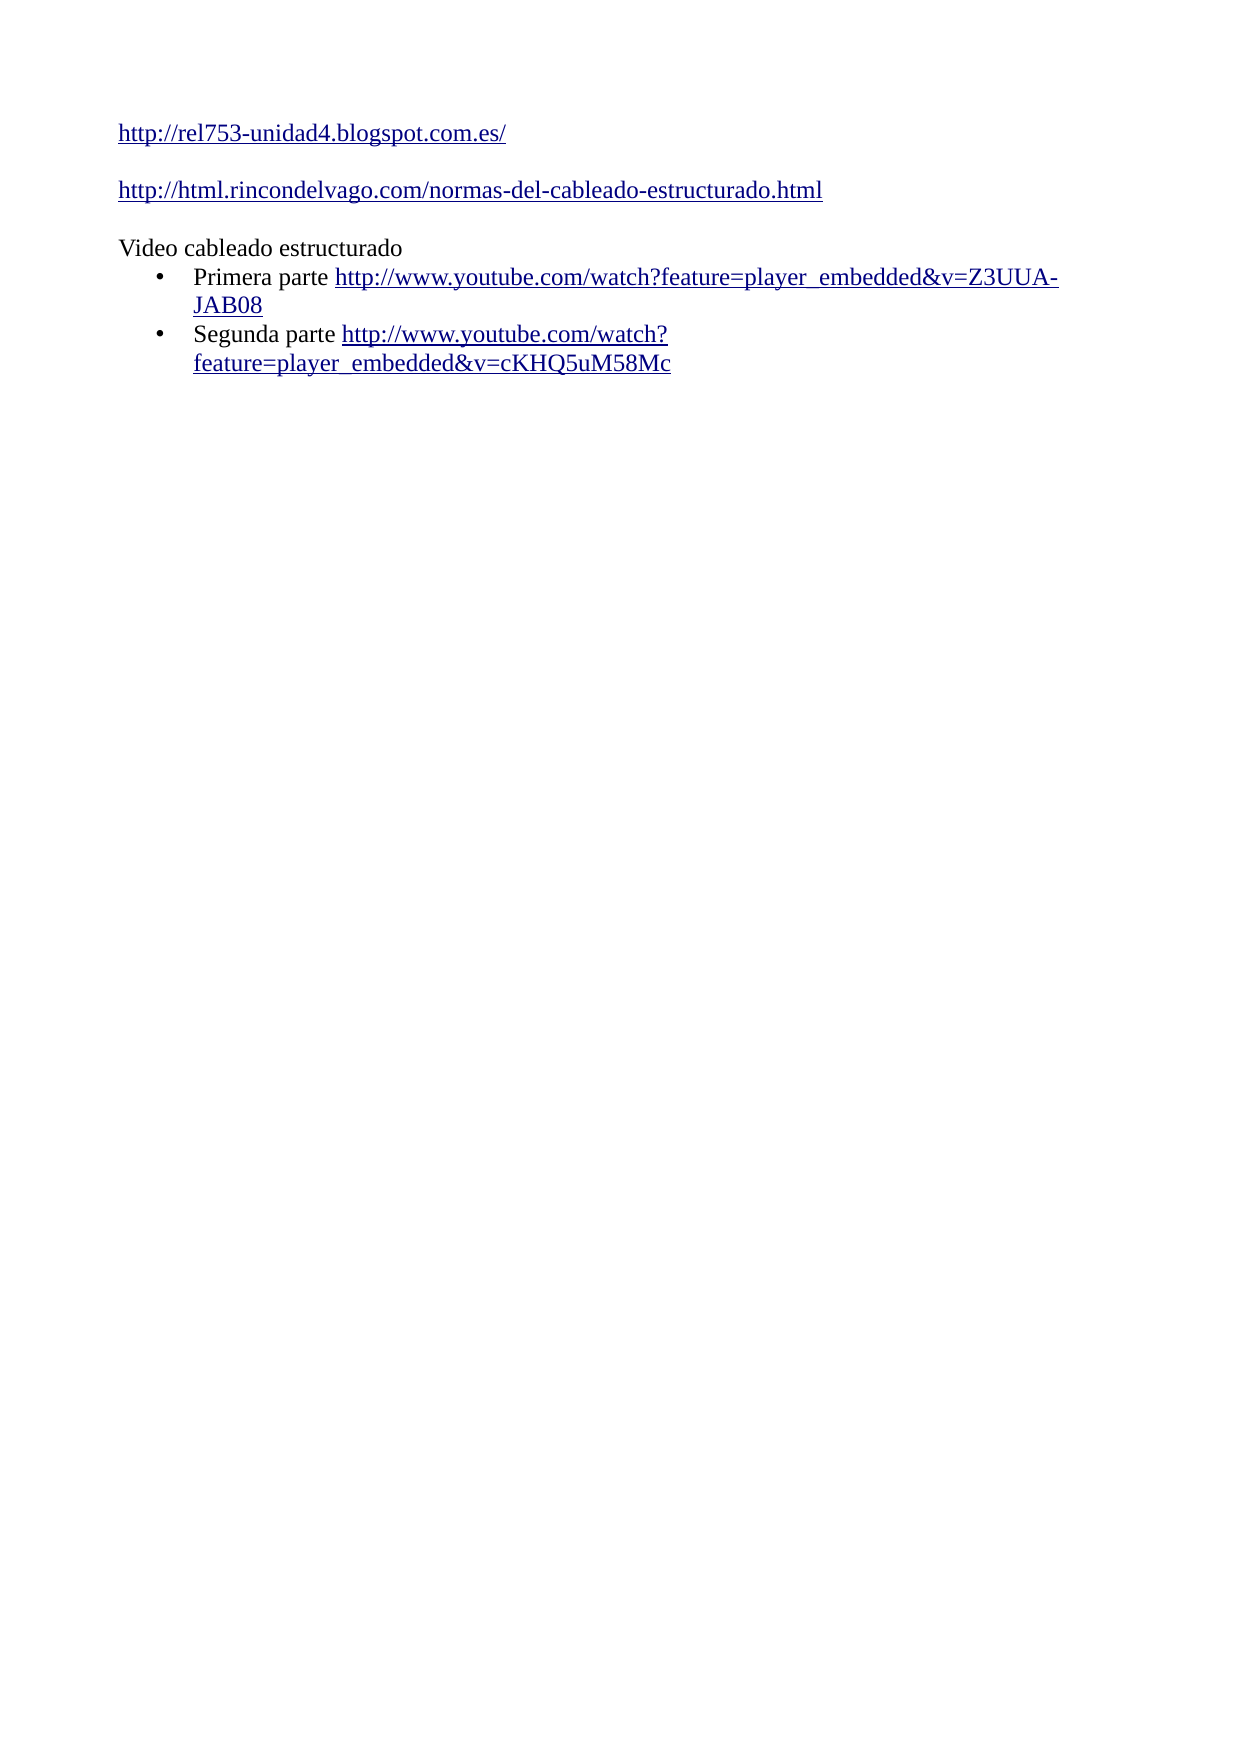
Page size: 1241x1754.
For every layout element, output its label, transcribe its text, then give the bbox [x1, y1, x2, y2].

text Video cableado estructurado [118, 233, 1122, 262]
list Primera parte http://www.youtube.com/watch?feature=player_embedded&v=Z3UUA-JAB08 [156, 262, 1122, 319]
list Segunda parte http://www.youtube.com/watch?feature=player_embedded&v=cKHQ5uM58Mc [156, 319, 1122, 377]
text http://rel753-unidad4.blogspot.com.es/ [118, 118, 1122, 147]
text http://html.rincondelvago.com/normas-del-cableado-estructurado.html [118, 176, 1122, 204]
